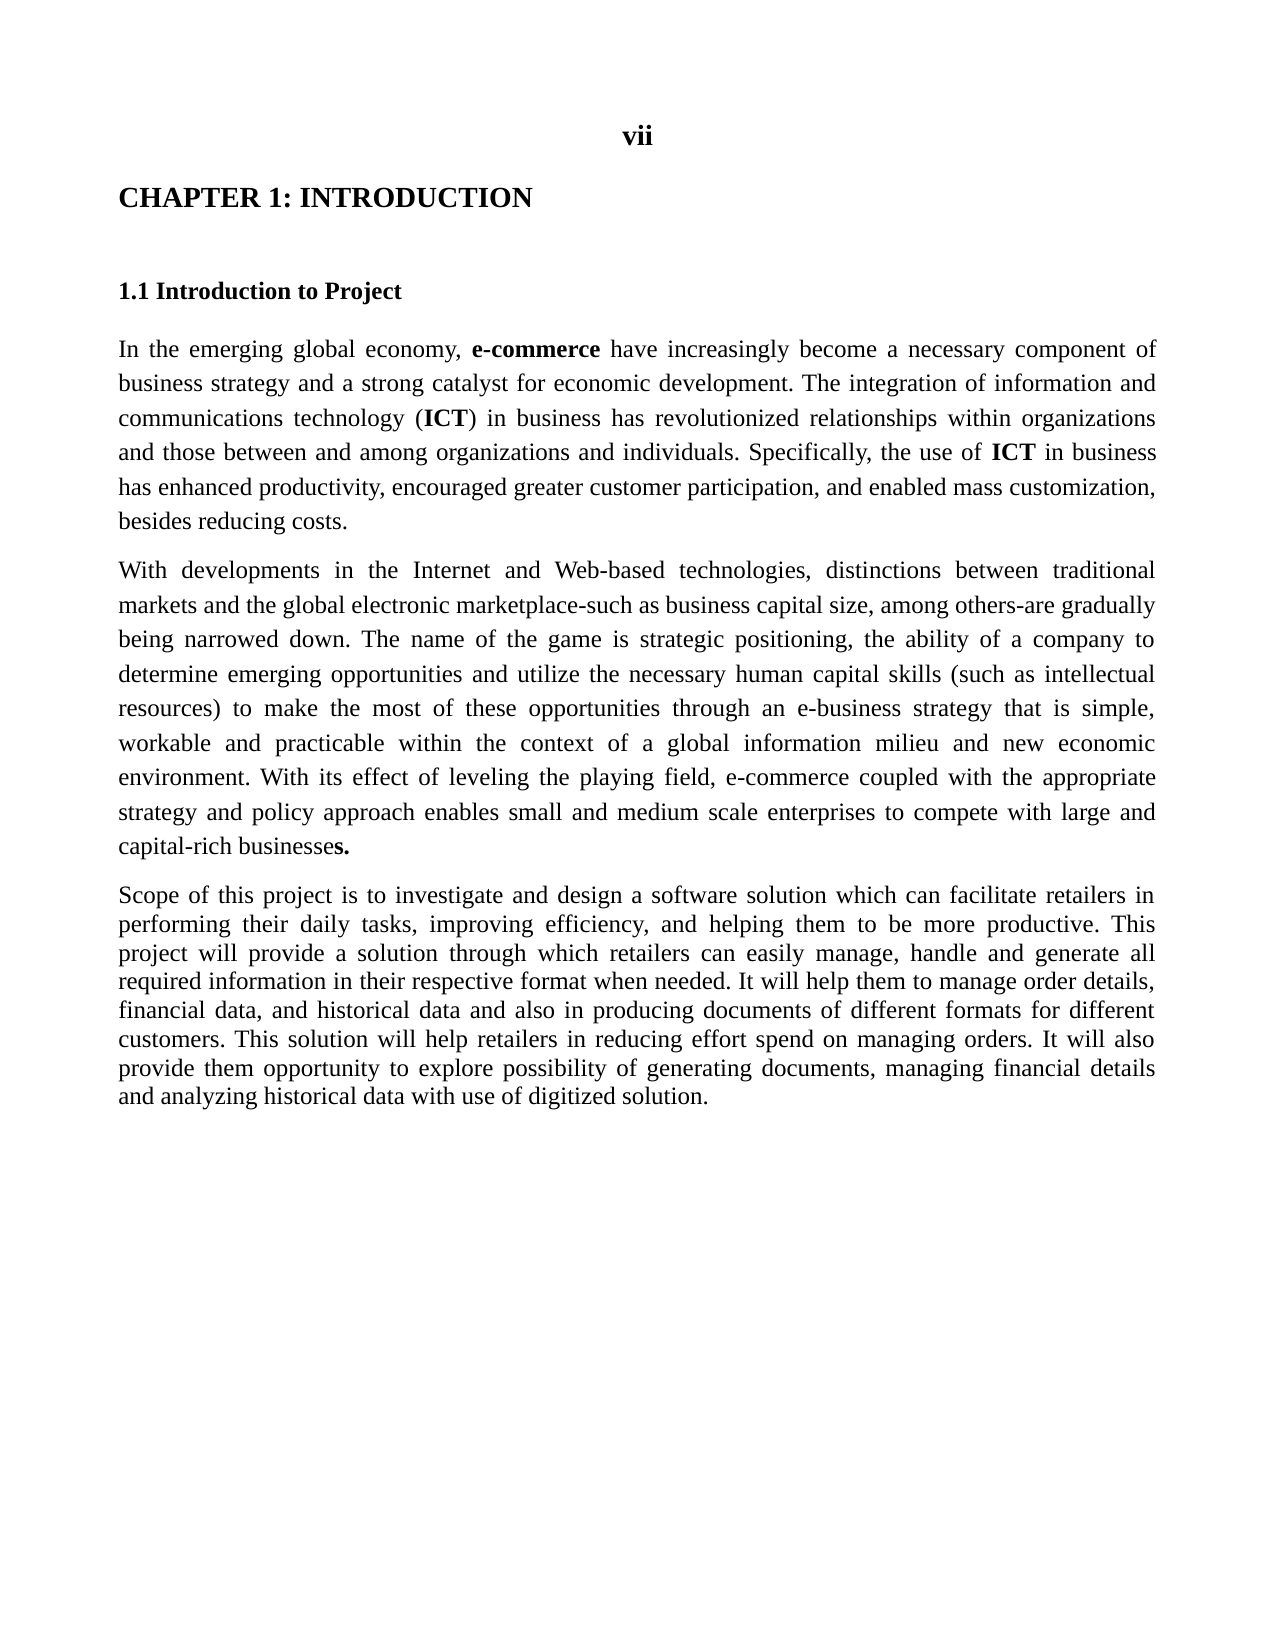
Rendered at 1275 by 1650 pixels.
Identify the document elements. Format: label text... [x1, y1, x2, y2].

text CHAPTER 1: INTRODUCTION [118, 180, 1157, 214]
text In the emerging global economy, e-commerce have increasingly become a necessary component of business strategy and a strong catalyst for economic development. The integration of information and communications technology (ICT) in business has revolutionized relationships within organizations and those between and among organizations and individuals. Specifically, the use of ICT in business has enhanced productivity, encouraged greater customer participation, and enabled mass customization, besides reducing costs. [118, 334, 1157, 535]
text vii [118, 118, 1157, 152]
text Scope of this project is to investigate and design a software solution which can facilitate retailers in performing their daily tasks, improving efficiency, and helping them to be more productive. This project will provide a solution through which retailers can easily manage, handle and generate all required information in their respective format when needed. It will help them to manage order details, financial data, and historical data and also in producing documents of different formats for different customers. This solution will help retailers in reducing effort spend on managing orders. It will also provide them opportunity to explore possibility of generating documents, managing financial details and analyzing historical data with use of digitized solution. [118, 880, 1157, 1110]
text 1.1 Introduction to Project [118, 276, 1157, 305]
text With developments in the Internet and Web-based technologies, distinctions between traditional markets and the global electronic marketplace-such as business capital size, among others-are gradually being narrowed down. The name of the game is strategic positioning, the ability of a company to determine emerging opportunities and utilize the necessary human capital skills (such as intellectual resources) to make the most of these opportunities through an e-business strategy that is simple, workable and practicable within the context of a global information milieu and new economic environment. With its effect of leveling the playing field, e-commerce coupled with the appropriate strategy and policy approach enables small and medium scale enterprises to compete with large and capital-rich businesses. [118, 555, 1157, 860]
